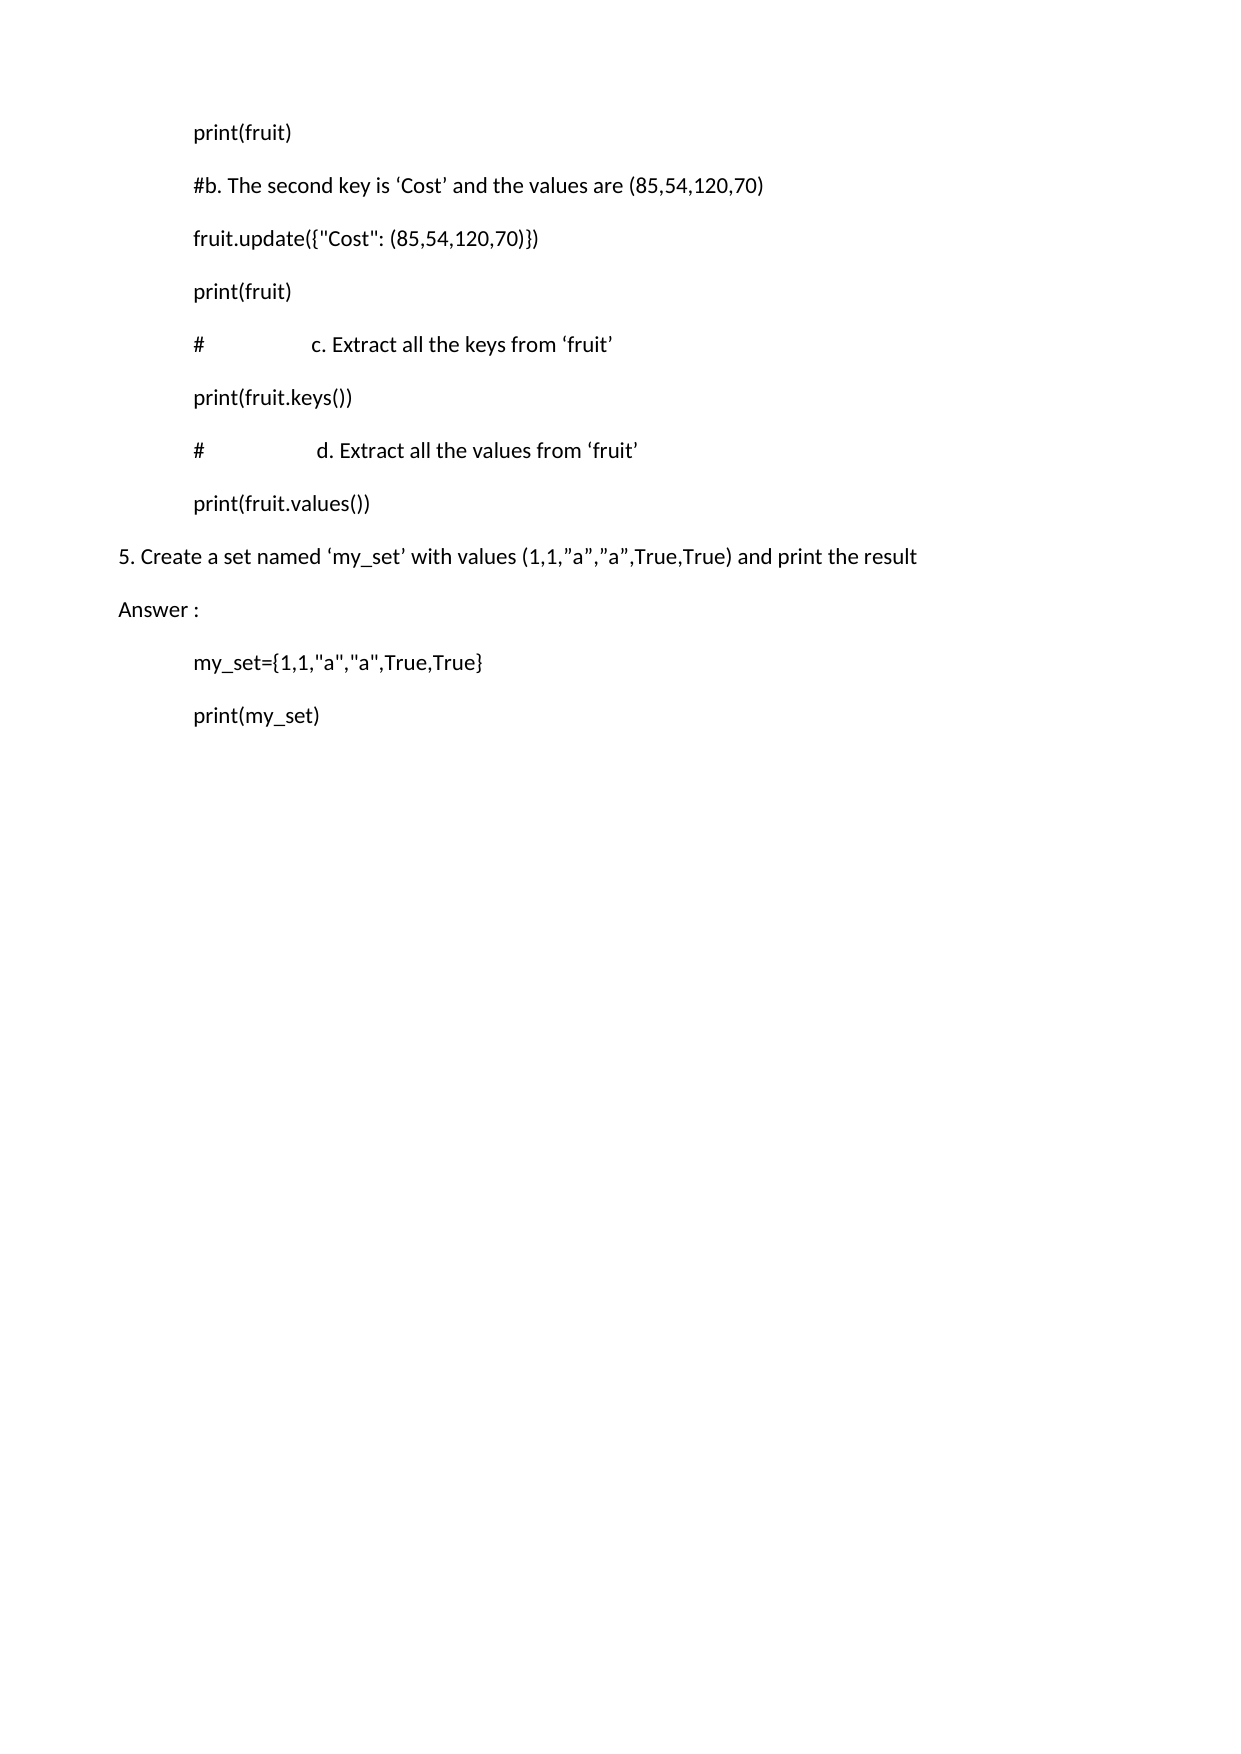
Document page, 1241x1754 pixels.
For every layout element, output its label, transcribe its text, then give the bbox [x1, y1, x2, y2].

text # d. Extract all the values from ‘fruit’ [193, 436, 1122, 464]
text print(my_set) [193, 701, 1122, 729]
text print(fruit.keys()) [193, 383, 1122, 411]
text Answer : [118, 595, 1122, 623]
text #b. The second key is ‘Cost’ and the values are (85,54,120,70) [193, 171, 1122, 199]
text print(fruit.values()) [193, 489, 1122, 517]
text # c. Extract all the keys from ‘fruit’ [193, 330, 1122, 358]
text fruit.update({"Cost": (85,54,120,70)}) [193, 224, 1122, 252]
text print(fruit) [193, 118, 1122, 146]
text my_set={1,1,"a","a",True,True} [193, 648, 1122, 676]
text print(fruit) [193, 277, 1122, 305]
text 5. Create a set named ‘my_set’ with values (1,1,”a”,”a”,True,True) and print the result [118, 542, 1122, 570]
